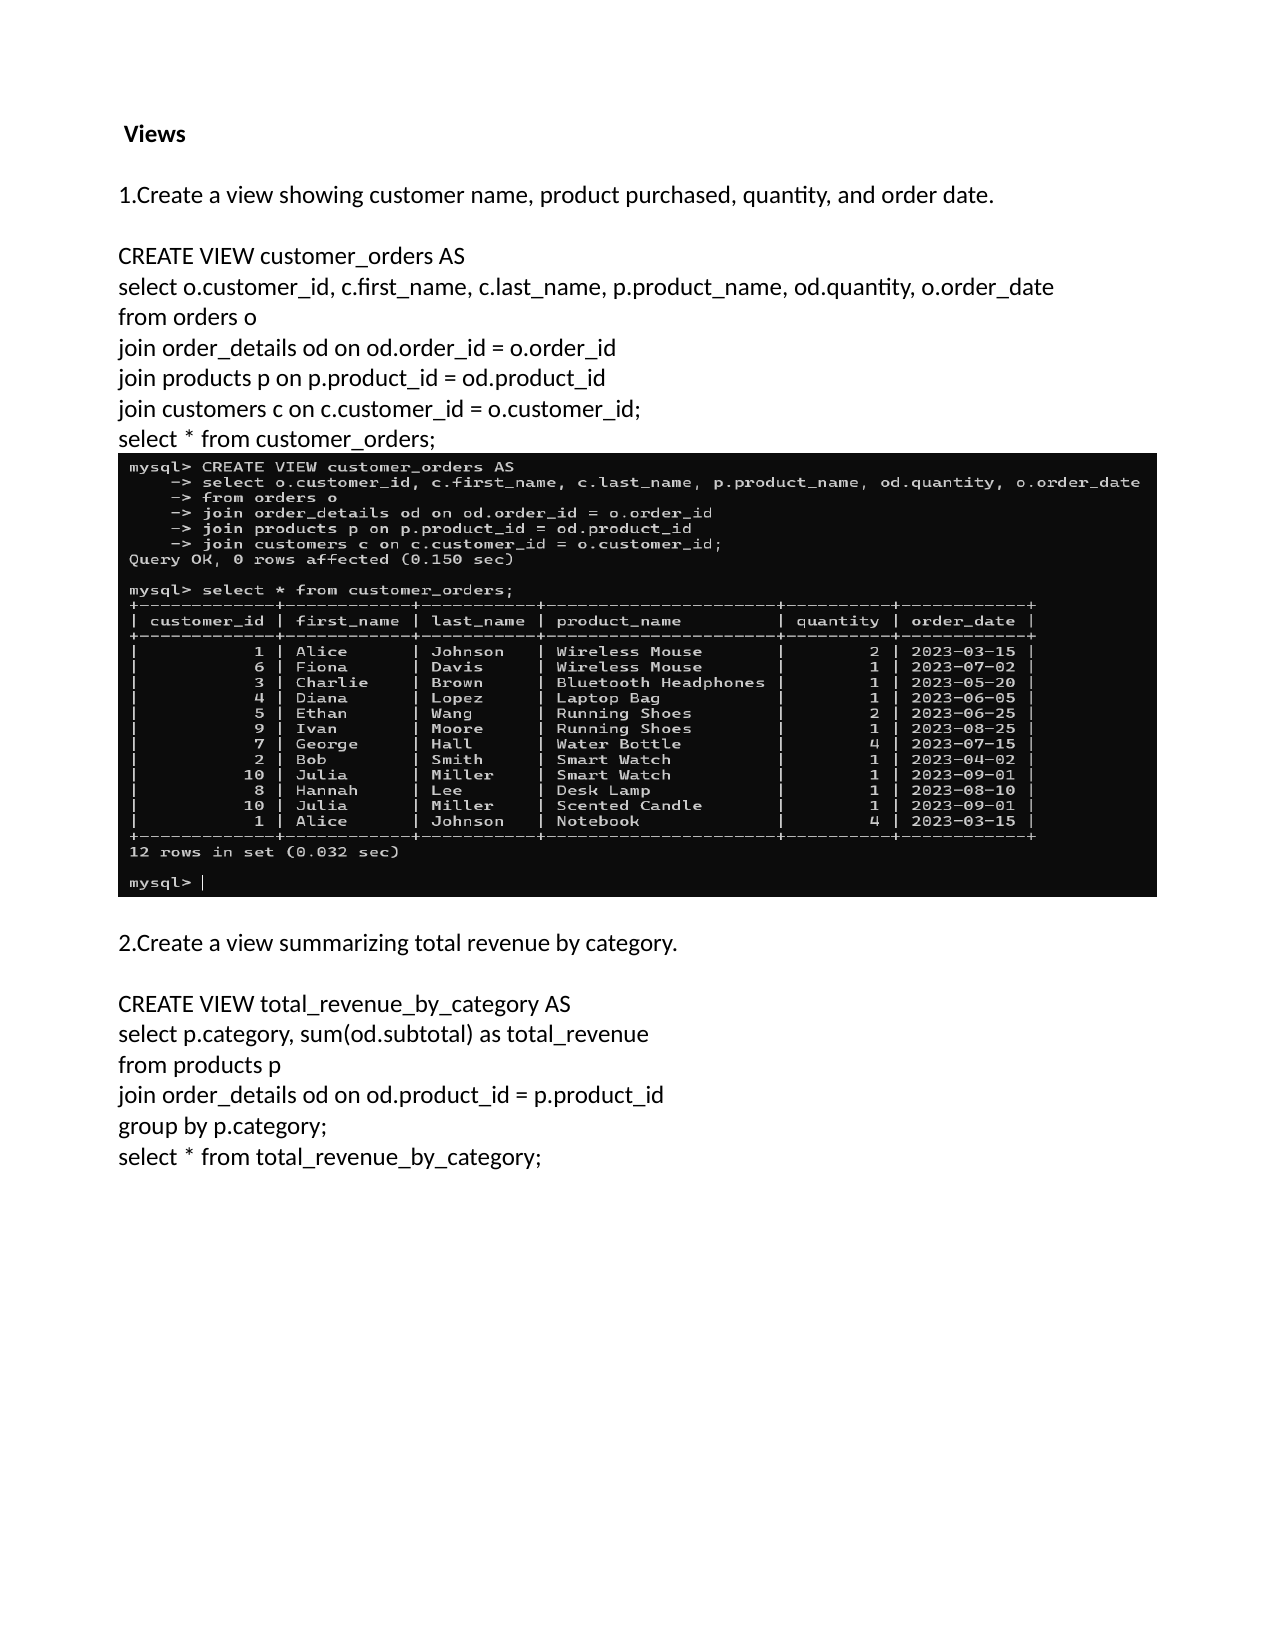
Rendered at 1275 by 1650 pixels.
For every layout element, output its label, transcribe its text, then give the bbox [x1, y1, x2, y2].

text select * from customer_orders; [118, 423, 1157, 453]
text group by p.category; [118, 1110, 1157, 1141]
text select o.customer_id, c.first_name, c.last_name, p.product_name, od.quantity, o.order_date [118, 271, 1157, 301]
text join order_details od on od.order_id = o.order_id [118, 332, 1157, 362]
text join order_details od on od.product_id = p.product_id [118, 1079, 1157, 1110]
text CREATE VIEW customer_orders AS [118, 240, 1157, 271]
text from products p [118, 1049, 1157, 1079]
text from orders o [118, 301, 1157, 332]
text select * from total_revenue_by_category; [118, 1141, 1157, 1171]
text select p.category, sum(od.subtotal) as total_revenue [118, 1018, 1157, 1049]
text join customers c on c.customer_id = o.customer_id; [118, 393, 1157, 423]
picture [118, 453, 1157, 897]
text 1.Create a view showing customer name, product purchased, quantity, and order date. [118, 179, 1157, 210]
text join products p on p.product_id = od.product_id [118, 362, 1157, 393]
text CREATE VIEW total_revenue_by_category AS [118, 988, 1157, 1018]
text 2.Create a view summarizing total revenue by category. [118, 927, 1157, 957]
text Views [118, 118, 1157, 149]
